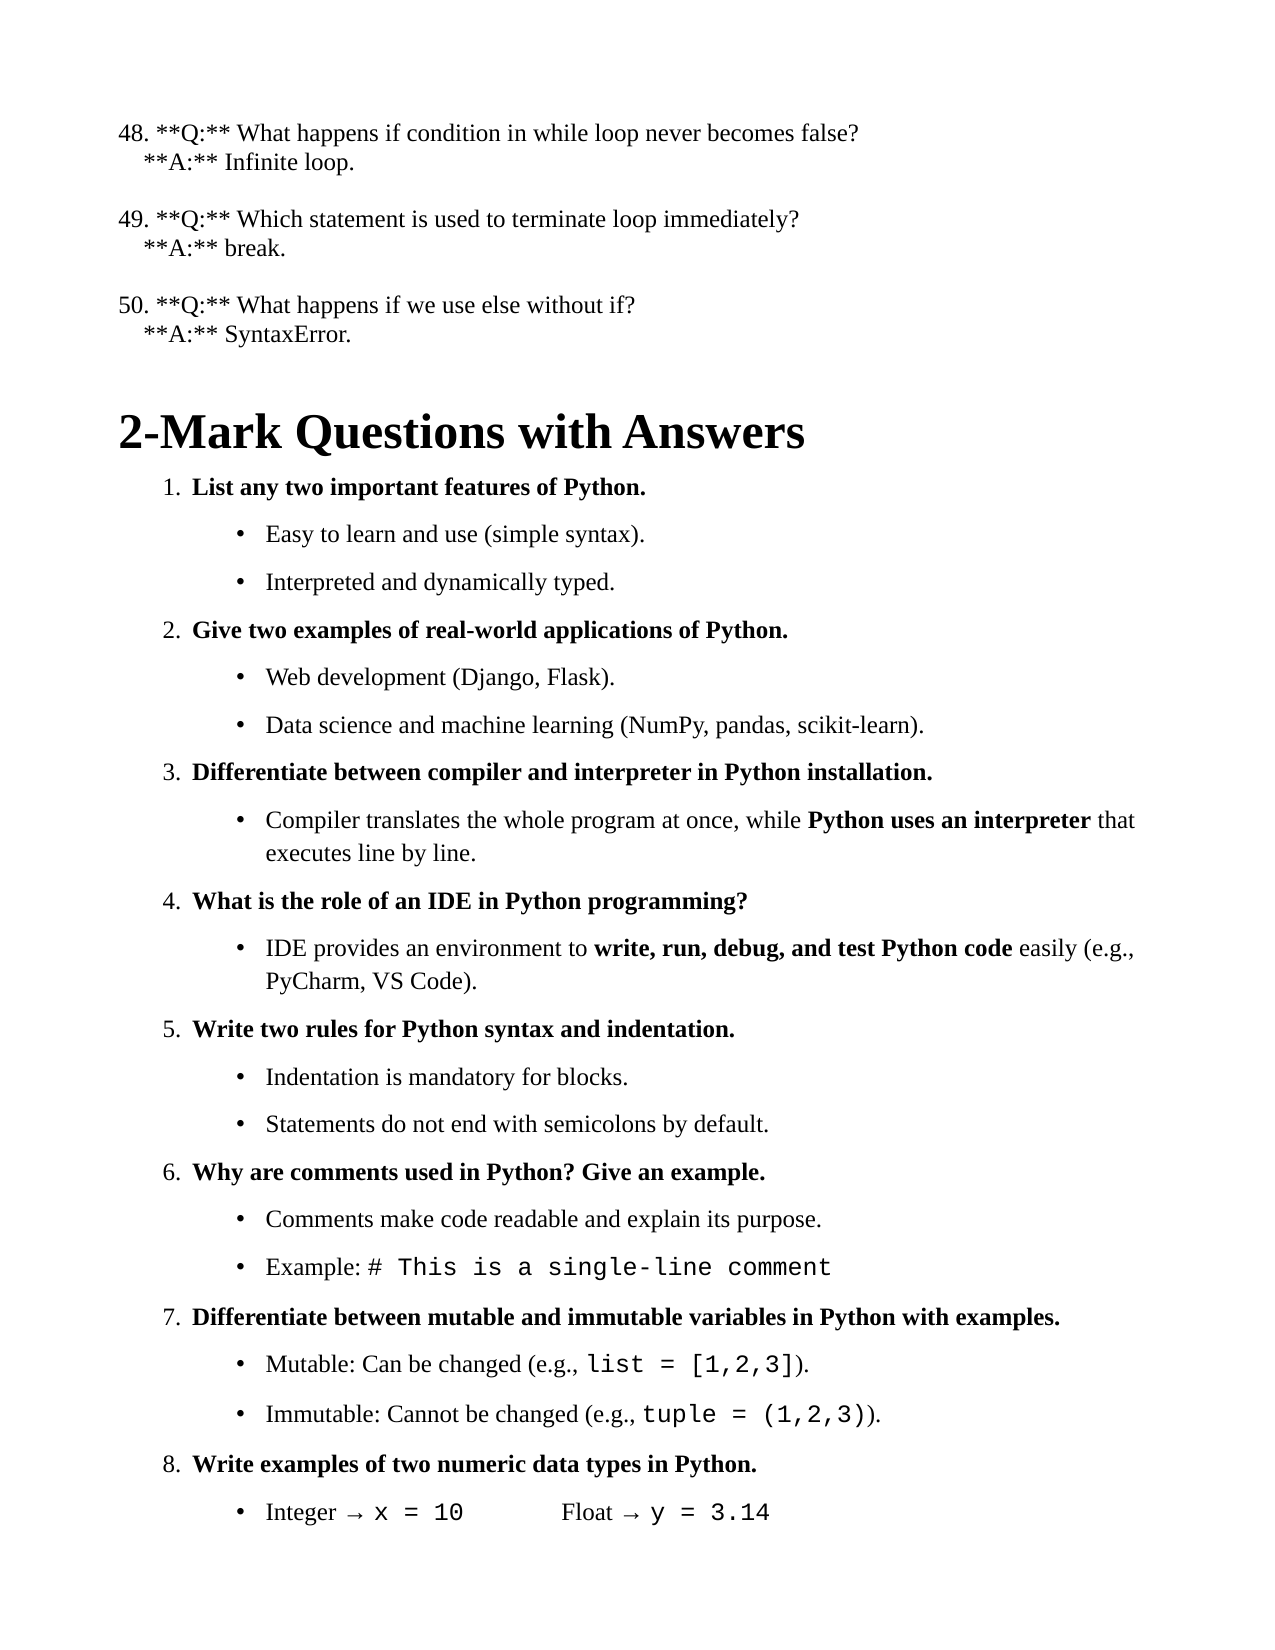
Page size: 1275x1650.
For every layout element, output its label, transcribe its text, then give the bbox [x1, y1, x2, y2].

text **A:** SyntaxError. [118, 319, 1157, 348]
list Mutable: Can be changed (e.g., list = [1,2,3]). [236, 1349, 1157, 1380]
list Indentation is mandatory for blocks. [236, 1062, 1157, 1090]
list Write examples of two numeric data types in Python. [162, 1449, 1157, 1478]
list Comments make code readable and explain its purpose. [236, 1204, 1157, 1233]
list What is the role of an IDE in Python programming? [162, 886, 1157, 914]
list Interpreted and dynamically typed. [236, 567, 1157, 596]
list Write two rules for Python syntax and indentation. [162, 1014, 1157, 1043]
list Data science and machine learning (NumPy, pandas, scikit-learn). [236, 710, 1157, 739]
list Web development (Django, Flask). [236, 662, 1157, 691]
text 48. **Q:** What happens if condition in while loop never becomes false? [118, 118, 1157, 147]
list Differentiate between mutable and immutable variables in Python with examples. [162, 1302, 1157, 1331]
list Differentiate between compiler and interpreter in Python installation. [162, 757, 1157, 786]
text **A:** break. [118, 233, 1157, 262]
text **A:** Infinite loop. [118, 147, 1157, 176]
text 50. **Q:** What happens if we use else without if? [118, 291, 1157, 319]
subtitle 2-Mark Questions with Answers [118, 402, 1157, 459]
list Integer → x = 10 Float → y = 3.14 [236, 1497, 1157, 1528]
list Give two examples of real-world applications of Python. [162, 615, 1157, 643]
list IDE provides an environment to write, run, debug, and test Python code easily (e.g., PyCharm, VS Code). [236, 933, 1157, 995]
list Statements do not end with semicolons by default. [236, 1109, 1157, 1138]
list Why are comments used in Python? Give an example. [162, 1157, 1157, 1186]
list Immutable: Cannot be changed (e.g., tuple = (1,2,3)). [236, 1399, 1157, 1430]
text 49. **Q:** Which statement is used to terminate loop immediately? [118, 204, 1157, 233]
list Easy to learn and use (simple syntax). [236, 519, 1157, 548]
list Example: # This is a single-line comment [236, 1252, 1157, 1283]
list List any two important features of Python. [162, 472, 1157, 501]
list Compiler translates the whole program at once, while Python uses an interpreter that executes line by line. [236, 805, 1157, 867]
